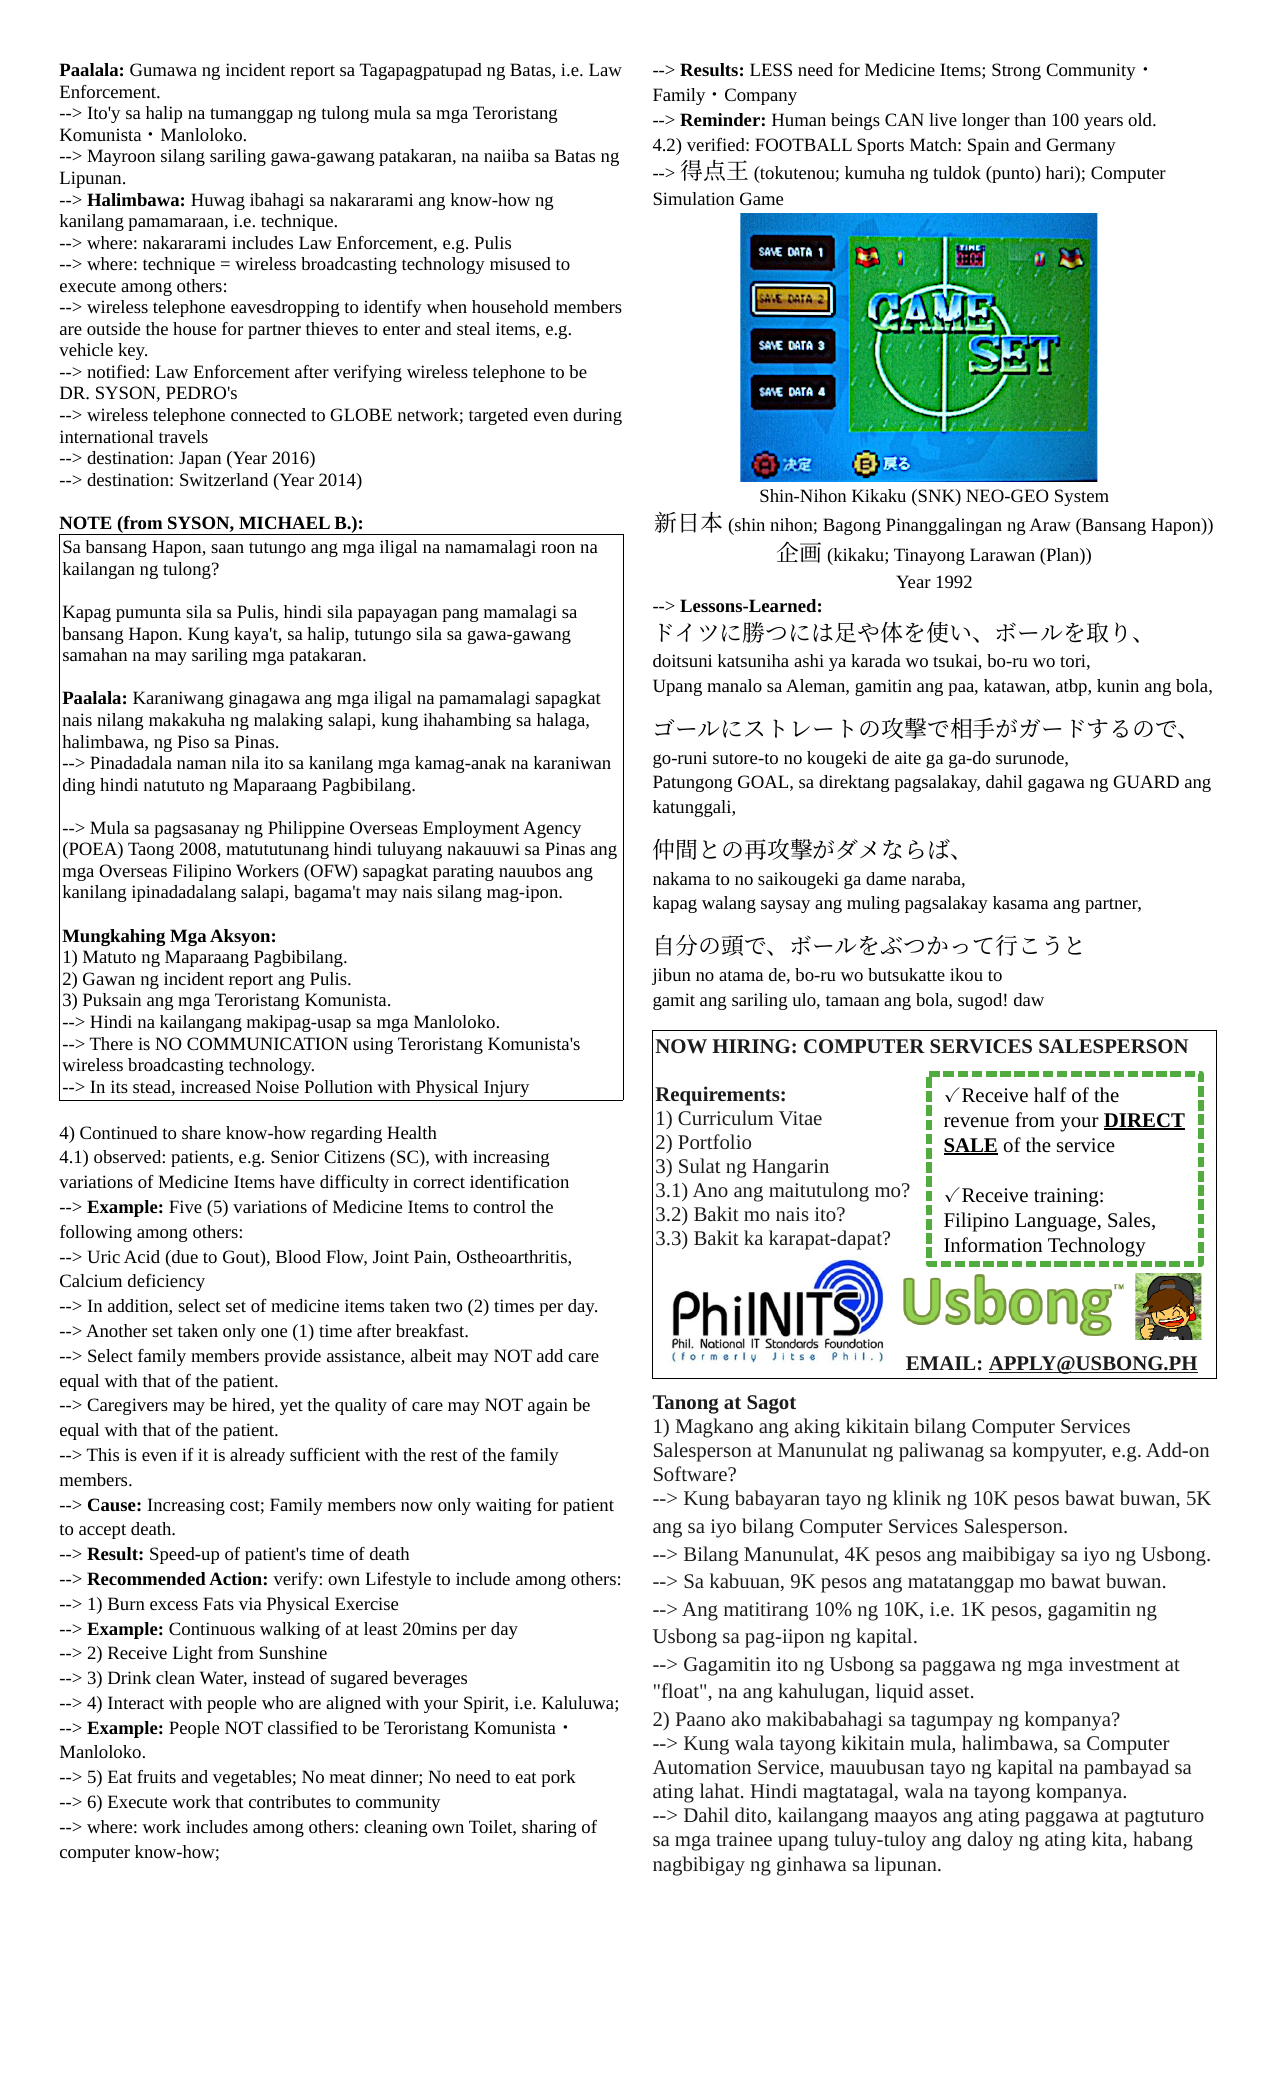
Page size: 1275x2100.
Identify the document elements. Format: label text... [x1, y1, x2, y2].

text nakama to no saikougeki ga dame naraba, [652, 868, 1216, 889]
text --> 4) Interact with people who are aligned with your Spirit, i.e. Kaluluwa; [59, 1692, 623, 1713]
text Upang manalo sa Aleman, gamitin ang paa, katawan, atbp, kunin ang bola, [652, 675, 1216, 697]
text Year 1992 [652, 571, 1216, 592]
text --> Example: Five (5) variations of Medicine Items to control the following among others: [59, 1196, 623, 1242]
text --> 1) Burn excess Fats via Physical Exercise [59, 1593, 623, 1614]
text --> destination: Switzerland (Year 2014) [59, 469, 623, 490]
text --> Example: People NOT classified to be Teroristang Komunista・Manloloko. [59, 1717, 623, 1763]
picture [1135, 1273, 1202, 1340]
picture [903, 1274, 1124, 1336]
text --> wireless telephone connected to GLOBE network; targeted even during international travels [59, 404, 623, 447]
text --> Result: Speed-up of patient's time of death [59, 1543, 623, 1565]
text --> Caregivers may be hired, yet the quality of care may NOT again be equal with that of the patient. [59, 1394, 623, 1441]
text --> Select family members provide assistance, albeit may NOT add care equal with that of the patient. [59, 1345, 623, 1391]
text --> Uric Acid (due to Gout), Blood Flow, Joint Pain, Ostheoarthritis, Calcium deficiency [59, 1246, 623, 1292]
text 4.2) verified: FOOTBALL Sports Match: Spain and Germany [652, 133, 1216, 155]
text gamit ang sariling ulo, tamaan ang bola, sugod! daw [652, 989, 1216, 1010]
text --> 3) Drink clean Water, instead of sugared beverages [59, 1667, 623, 1689]
text Paalala: Gumawa ng incident report sa Tagapagpatupad ng Batas, i.e. Law Enforcement. [59, 59, 623, 102]
text --> Reminder: Human beings CAN live longer than 100 years old. [652, 109, 1216, 130]
picture [740, 213, 1098, 482]
text 4) Continued to share know-how regarding Health [59, 1122, 623, 1143]
table_header Sa bansang Hapon, saan tutungo ang mga iligal na namamalagi roon na kailangan ng tulong? Kapag pumunta sila sa Pulis, hindi sila papayagan pang mamalagi sa bansang Hapon. Kung kaya't, sa halip, tutungo sila sa gawa-gawang samahan na may sariling mga patakaran. Paalala: Karaniwang ginagawa ang mga iligal na pamamalagi sapagkat nais nilang makakuha ng malaking salapi, kung ihahambing sa halaga, halimbawa, ng Piso sa Pinas. --> Pinadadala naman nila ito sa kanilang mga kamag-anak na karaniwan ding hindi natututo ng Maparaang Pagbibilang. --> Mula sa pagsasanay ng Philippine Overseas Employment Agency (POEA) Taong 2008, matututunang hindi tuluyang nakauuwi sa Pinas ang mga Overseas Filipino Workers (OFW) sapagkat parating nauubos ang kanilang ipinadadalang salapi, bagama't may nais silang mag-ipon. Mungkahing Mga Aksyon: 1) Matuto ng Maparaang Pagbibilang. 2) Gawan ng incident report ang Pulis. 3) Puksain ang mga Teroristang Komunista. --> Hindi na kailangang makipag-usap sa mga Manloloko. --> There is NO COMMUNICATION using Teroristang Komunista's wireless broadcasting technology. --> In its stead, increased Noise Pollution with Physical Injury [60, 535, 623, 1100]
text --> where: work includes among others: cleaning own Toilet, sharing of computer know-how; [59, 1816, 623, 1862]
text 自分の頭で、ボールをぶつかって行こうと [652, 934, 1216, 960]
text --> destination: Japan (Year 2016) [59, 447, 623, 469]
text 4.1) observed: patients, e.g. Senior Citizens (SC), with increasing variations of Medicine Items have difficulty in correct identification [59, 1146, 623, 1193]
text --> Ito'y sa halip na tumanggap ng tulong mula sa mga Teroristang Komunista・Manloloko. [59, 102, 623, 145]
text --> Another set taken only one (1) time after breakfast. [59, 1320, 623, 1342]
text Patungong GOAL, sa direktang pagsalakay, dahil gagawa ng GUARD ang katunggali, [652, 771, 1216, 818]
text --> where: technique = wireless broadcasting technology misused to execute among others: [59, 253, 623, 296]
text 新日本 (shin nihon; Bagong Pinanggalingan ng Araw (Bansang Hapon)) [652, 510, 1216, 536]
text Shin-Nihon Kikaku (SNK) NEO-GEO System [652, 485, 1216, 507]
text --> Kung babayaran tayo ng klinik ng 10K pesos bawat buwan, 5K ang sa iyo bilang Computer Services Salesperson. --> Bilang Manunulat, 4K pesos ang maibibigay sa iyo ng Usbong. --> Sa kabuuan, 9K pesos ang matatanggap mo bawat buwan. --> Ang matitirang 10% ng 10K, i.e. 1K pesos, gagamitin ng Usbong sa pag-iipon ng kapital. --> Gagamitin ito ng Usbong sa paggawa ng mga investment at "float", na ang kahulugan, liquid asset. [652, 1486, 1216, 1703]
text doitsuni katsuniha ashi ya karada wo tsukai, bo-ru wo tori, [652, 650, 1216, 672]
text NOTE (from SYSON, MICHAEL B.): [59, 512, 623, 533]
text --> Results: LESS need for Medicine Items; Strong Community・Family・Company [652, 59, 1216, 105]
text 仲間との再攻撃がダメならば、 [652, 837, 1216, 864]
text --> where: nakararami includes Law Enforcement, e.g. Pulis [59, 232, 623, 253]
text go-runi sutore-to no kougeki de aite ga ga-do surunode, [652, 747, 1216, 768]
text 企画 (kikaku; Tinayong Larawan (Plan)) [652, 540, 1216, 567]
text --> Mayroon silang sariling gawa-gawang patakaran, na naiiba sa Batas ng Lipunan. [59, 145, 623, 188]
text --> Cause: Increasing cost; Family members now only waiting for patient to accept death. [59, 1493, 623, 1540]
text --> In addition, select set of medicine items taken two (2) times per day. [59, 1295, 623, 1317]
text --> Kung wala tayong kikitain mula, halimbawa, sa Computer Automation Service, mauubusan tayo ng kapital na pambayad sa ating lahat. Hindi magtatagal, wala na tayong kompanya. --> Dahil dito, kailangang maayos ang ating paggawa at pagtuturo sa mga trainee upang tuluy-tuloy ang daloy ng ating kita, habang nagbibigay ng ginhawa sa lipunan. [652, 1731, 1216, 1876]
text --> notified: Law Enforcement after verifying wireless telephone to be DR. SYSON, PEDRO's [59, 361, 623, 404]
text --> Example: Continuous walking of at least 20mins per day [59, 1617, 623, 1639]
picture [665, 1256, 890, 1365]
text ドイツに勝つには足や体を使い、ボールを取り、 [652, 620, 1216, 646]
table_header NOW HIRING: COMPUTER SERVICES SALESPERSON Requirements: 1) Curriculum Vitae 2) Portfolio 3) Sulat ng Hangarin 3.1) Ano ang maitutulong mo? 3.2) Bakit mo nais ito? 3.3) Bakit ka karapat-dapat? EMAIL: APPLY@USBONG.PH [653, 1031, 1216, 1378]
text --> wireless telephone eavesdropping to identify when household members are outside the house for partner thieves to enter and steal items, e.g. vehicle key. [59, 296, 623, 361]
text kapag walang saysay ang muling pagsalakay kasama ang partner, [652, 892, 1216, 914]
text --> 5) Eat fruits and vegetables; No meat dinner; No need to eat pork [59, 1766, 623, 1788]
text ゴールにストレートの攻撃で相手がガードするので、 [652, 716, 1216, 743]
text --> This is even if it is already sufficient with the rest of the family members. [59, 1444, 623, 1490]
subtitle Tanong at Sagot [652, 1390, 1216, 1414]
text --> Recommended Action: verify: own Lifestyle to include among others: [59, 1568, 623, 1589]
text jibun no atama de, bo-ru wo butsukatte ikou to [652, 964, 1216, 985]
subtitle 2) Paano ako makibabahagi sa tagumpay ng kompanya? [652, 1707, 1216, 1731]
text --> Lessons-Learned: [652, 595, 1216, 617]
text --> 2) Receive Light from Sunshine [59, 1642, 623, 1664]
text --> 得点王 (tokutenou; kumuha ng tuldok (punto) hari); Computer Simulation Game [652, 158, 1216, 209]
subtitle 1) Magkano ang aking kikitain bilang Computer Services Salesperson at Manunulat ng paliwanag sa kompyuter, e.g. Add-on Software? [652, 1414, 1216, 1486]
text --> Halimbawa: Huwag ibahagi sa nakararami ang know-how ng kanilang pamamaraan, i.e. technique. [59, 188, 623, 232]
text --> 6) Execute work that contributes to community [59, 1791, 623, 1813]
